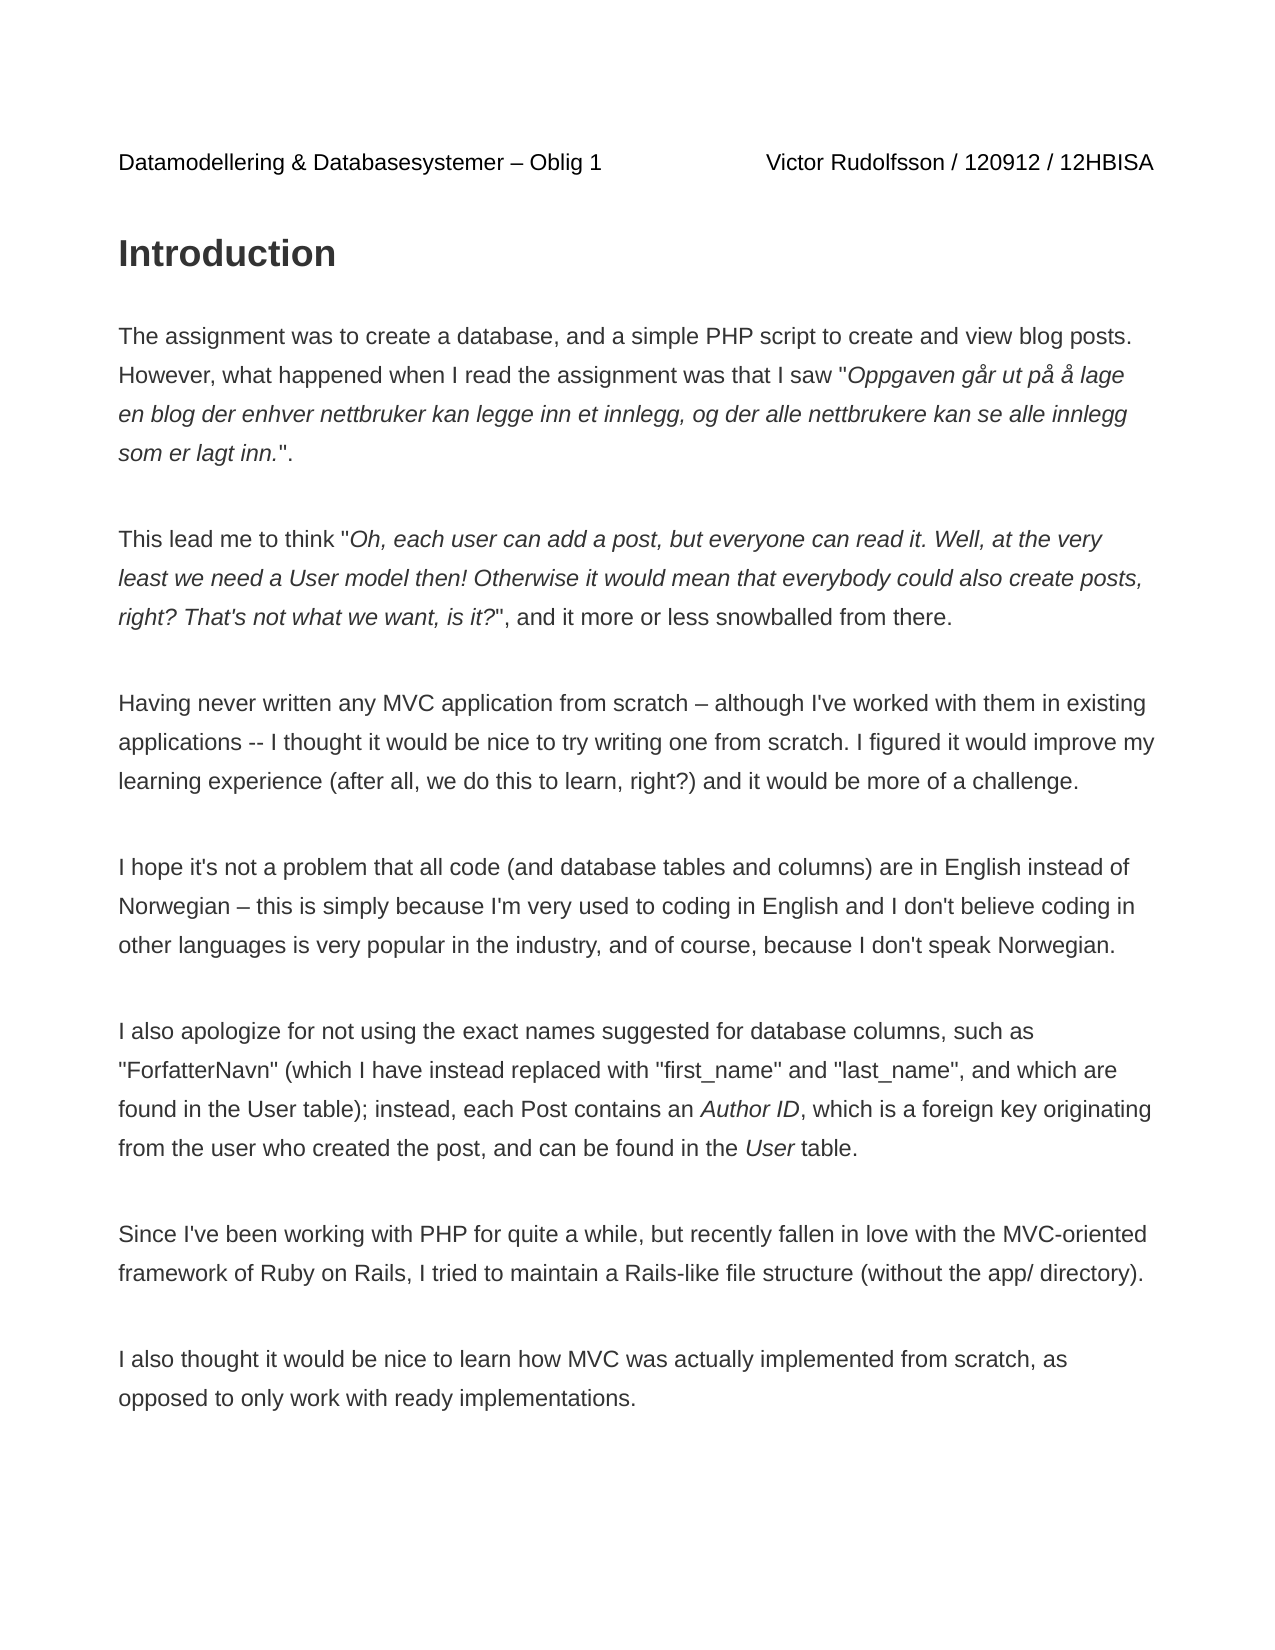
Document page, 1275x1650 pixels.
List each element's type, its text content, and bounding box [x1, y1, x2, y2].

subtitle Introduction [118, 231, 1157, 274]
text Since I've been working with PHP for quite a while, but recently fallen in love with the MVC-oriented framework of Ruby on Rails, I tried to maintain a Rails-like file structure (without the app/ directory). [118, 1209, 1157, 1287]
text The assignment was to create a database, and a simple PHP script to create and view blog posts. However, what happened when I read the assignment was that I saw "Oppgaven går ut på å lage en blog der enhver nettbruker kan legge inn et innlegg, og der alle nettbrukere kan se alle innlegg som er lagt inn.". [118, 310, 1157, 466]
text I also apologize for not using the exact names suggested for database columns, such as "ForfatterNavn" (which I have instead replaced with "first_name" and "last_name", and which are found in the User table); instead, each Post contains an Author ID, which is a foreign key originating from the user who created the post, and can be found in the User table. [118, 1006, 1157, 1162]
text Having never written any MVC application from scratch – although I've worked with them in existing applications -- I thought it would be nice to try writing one from scratch. I figured it would improve my learning experience (after all, we do this to learn, right?) and it would be more of a challenge. [118, 677, 1157, 794]
text I also thought it would be nice to learn how MVC was actually implemented from scratch, as opposed to only work with ready implementations. [118, 1334, 1157, 1412]
text This lead me to think "Oh, each user can add a post, but everyone can read it. Well, at the very least we need a User model then! Otherwise it would mean that everybody could also create posts, right? That's not what we want, is it?", and it more or less snowballed from there. [118, 513, 1157, 631]
text I hope it's not a problem that all code (and database tables and columns) are in English instead of Norwegian – this is simply because I'm very used to coding in English and I don't believe coding in other languages is very popular in the industry, and of course, because I don't speak Norwegian. [118, 841, 1157, 959]
